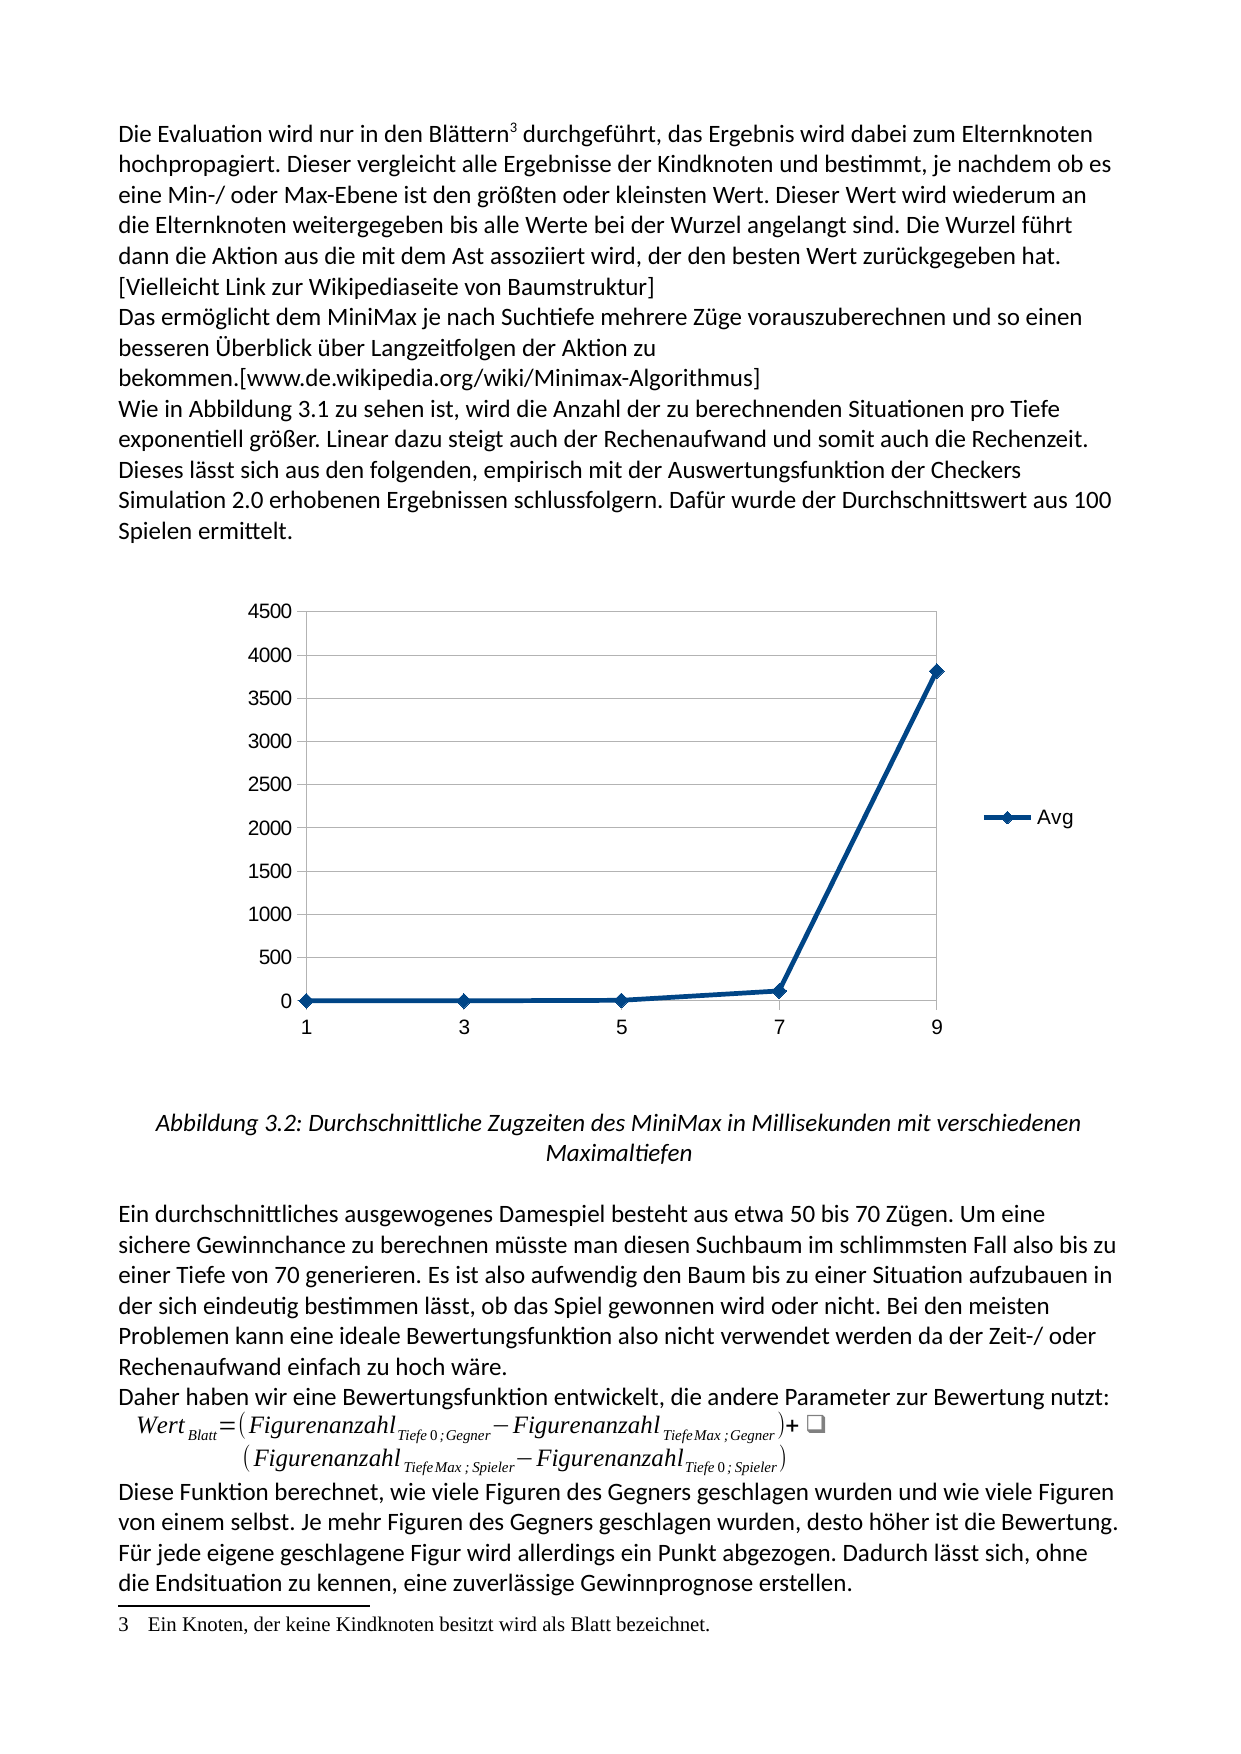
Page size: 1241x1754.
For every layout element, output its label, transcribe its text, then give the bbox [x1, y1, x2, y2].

text Für jede eigene geschlagene Figur wird allerdings ein Punkt abgezogen. Dadurch lässt sich, ohne die Endsituation zu kennen, eine zuverlässige Gewinnprognose erstellen. [118, 1537, 1122, 1598]
text Ein Knoten, der keine Kindknoten besitzt wird als Blatt bezeichnet. [118, 1612, 1122, 1636]
text Abbildung 3.2: Durchschnittliche Zugzeiten des MiniMax in Millisekunden mit verschiedenen Maximaltiefen [118, 1107, 1122, 1168]
text Daher haben wir eine Bewertungsfunktion entwickelt, die andere Parameter zur Bewertung nutzt: [118, 1381, 1122, 1412]
text Wie in Abbildung 3.1 zu sehen ist, wird die Anzahl der zu berechnenden Situationen pro Tiefe exponentiell größer. Linear dazu steigt auch der Rechenaufwand und somit auch die Rechenzeit. Dieses lässt sich aus den folgenden, empirisch mit der Auswertungsfunktion der Checkers Simulation 2.0 erhobenen Ergebnissen schlussfolgern. Dafür wurde der Durchschnittswert aus 100 Spielen ermittelt. [118, 393, 1122, 545]
text Diese Funktion berechnet, wie viele Figuren des Gegners geschlagen wurden und wie viele Figuren von einem selbst. Je mehr Figuren des Gegners geschlagen wurden, desto höher ist die Bewertung. [118, 1476, 1122, 1537]
text Das ermöglicht dem MiniMax je nach Suchtiefe mehrere Züge vorauszuberechnen und so einen besseren Überblick über Langzeitfolgen der Aktion zu bekommen.[www.de.wikipedia.org/wiki/Minimax-Algorithmus] [118, 301, 1122, 393]
text Die Evaluation wird nur in den Blättern durchgeführt, das Ergebnis wird dabei zum Elternknoten hochpropagiert. Dieser vergleicht alle Ergebnisse der Kindknoten und bestimmt, je nachdem ob es eine Min-/ oder Max-Ebene ist den größten oder kleinsten Wert. Dieser Wert wird wiederum an die Elternknoten weitergegeben bis alle Werte bei der Wurzel angelangt sind. Die Wurzel führt dann die Aktion aus die mit dem Ast assoziiert wird, der den besten Wert zurückgegeben hat. [Vielleicht Link zur Wikipediaseite von Baumstruktur] [118, 118, 1122, 301]
text Ein durchschnittliches ausgewogenes Damespiel besteht aus etwa 50 bis 70 Zügen. Um eine sichere Gewinnchance zu berechnen müsste man diesen Suchbaum im schlimmsten Fall also bis zu einer Tiefe von 70 generieren. Es ist also aufwendig den Baum bis zu einer Situation aufzubauen in der sich eindeutig bestimmen lässt, ob das Spiel gewonnen wird oder nicht. Bei den meisten Problemen kann eine ideale Bewertungsfunktion also nicht verwendet werden da der Zeit-/ oder Rechenaufwand einfach zu hoch wäre. [118, 1198, 1122, 1381]
